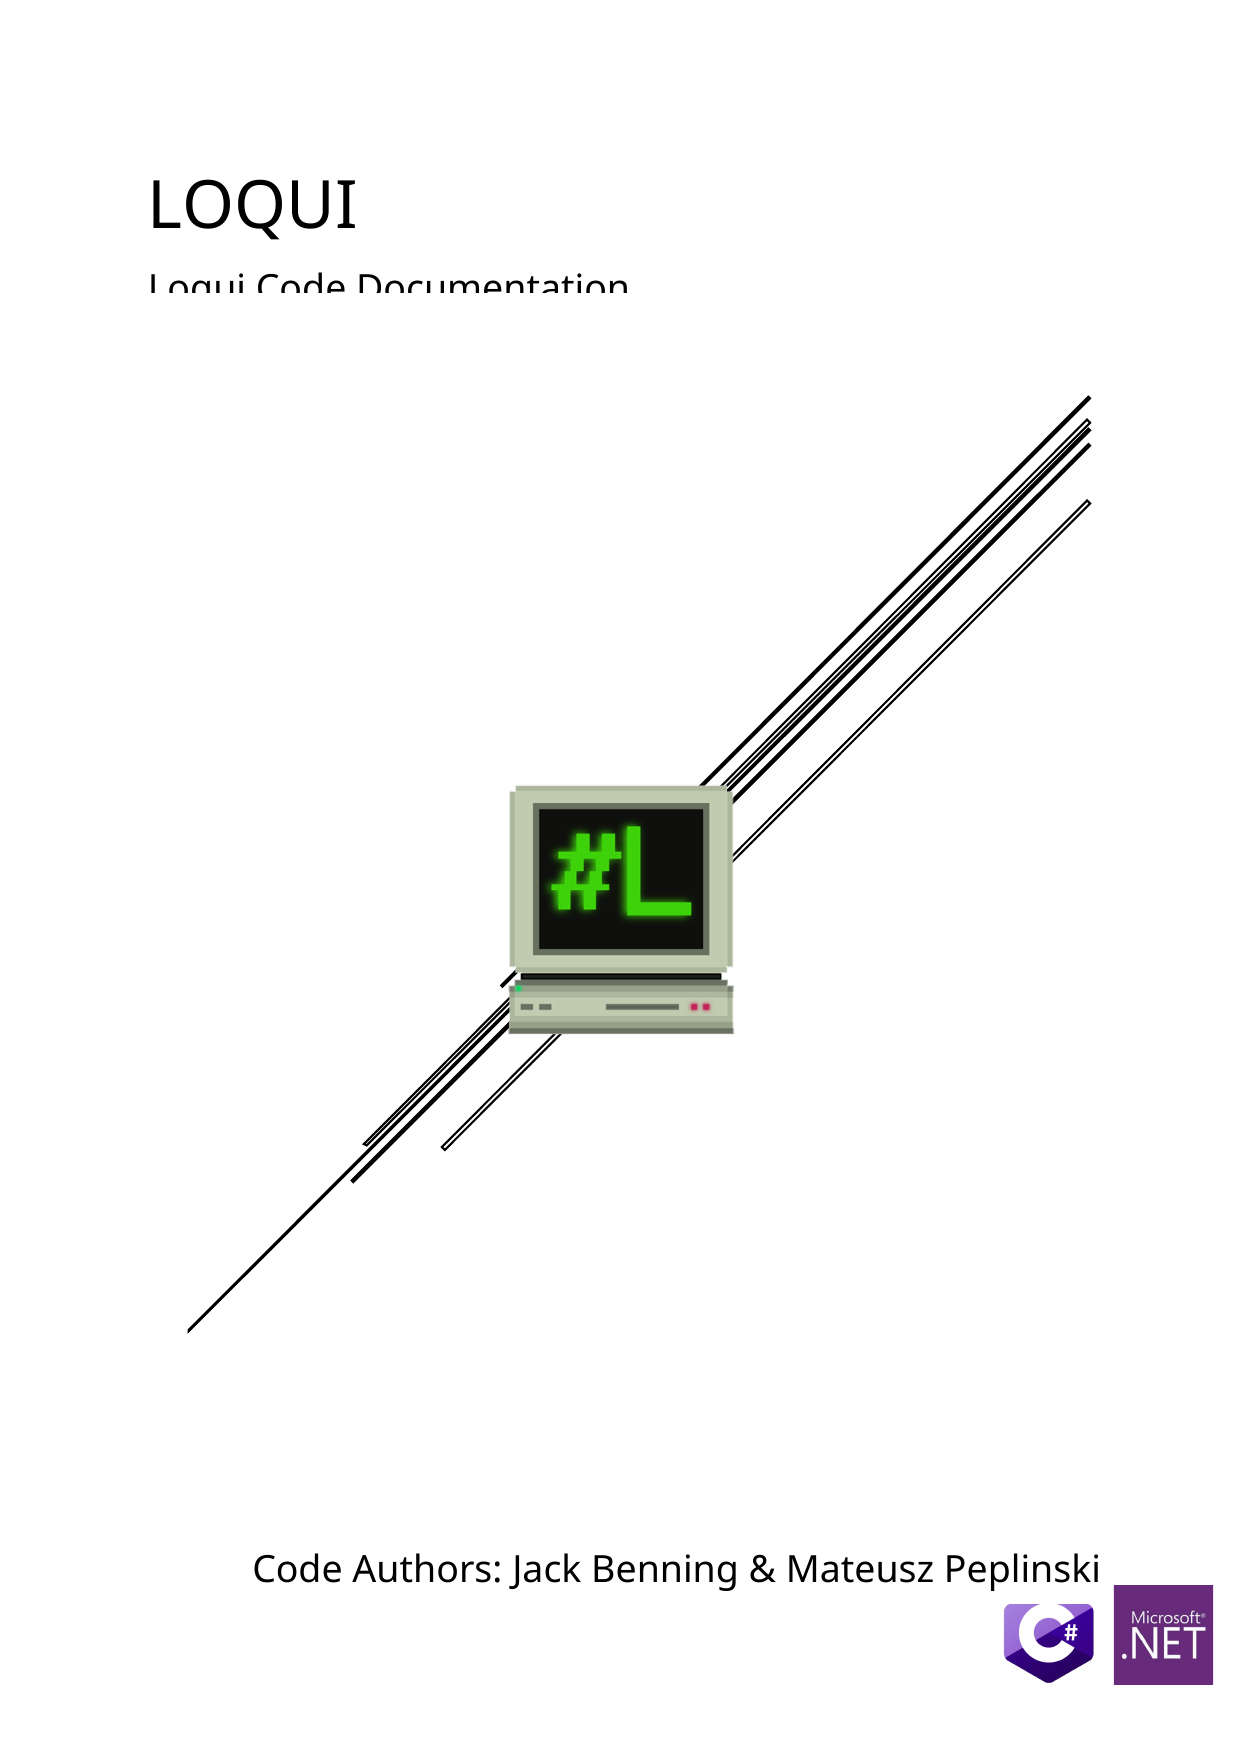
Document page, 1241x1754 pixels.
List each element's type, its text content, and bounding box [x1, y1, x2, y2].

text Documentation Authors: Jack Benning & Mateusz Peplinski [122, 1593, 1101, 1604]
text Code Authors: Jack Benning & Mateusz Peplinski [122, 1542, 1101, 1593]
text Loqui Code Documentation [148, 261, 1093, 292]
text Loqui [148, 157, 1093, 248]
